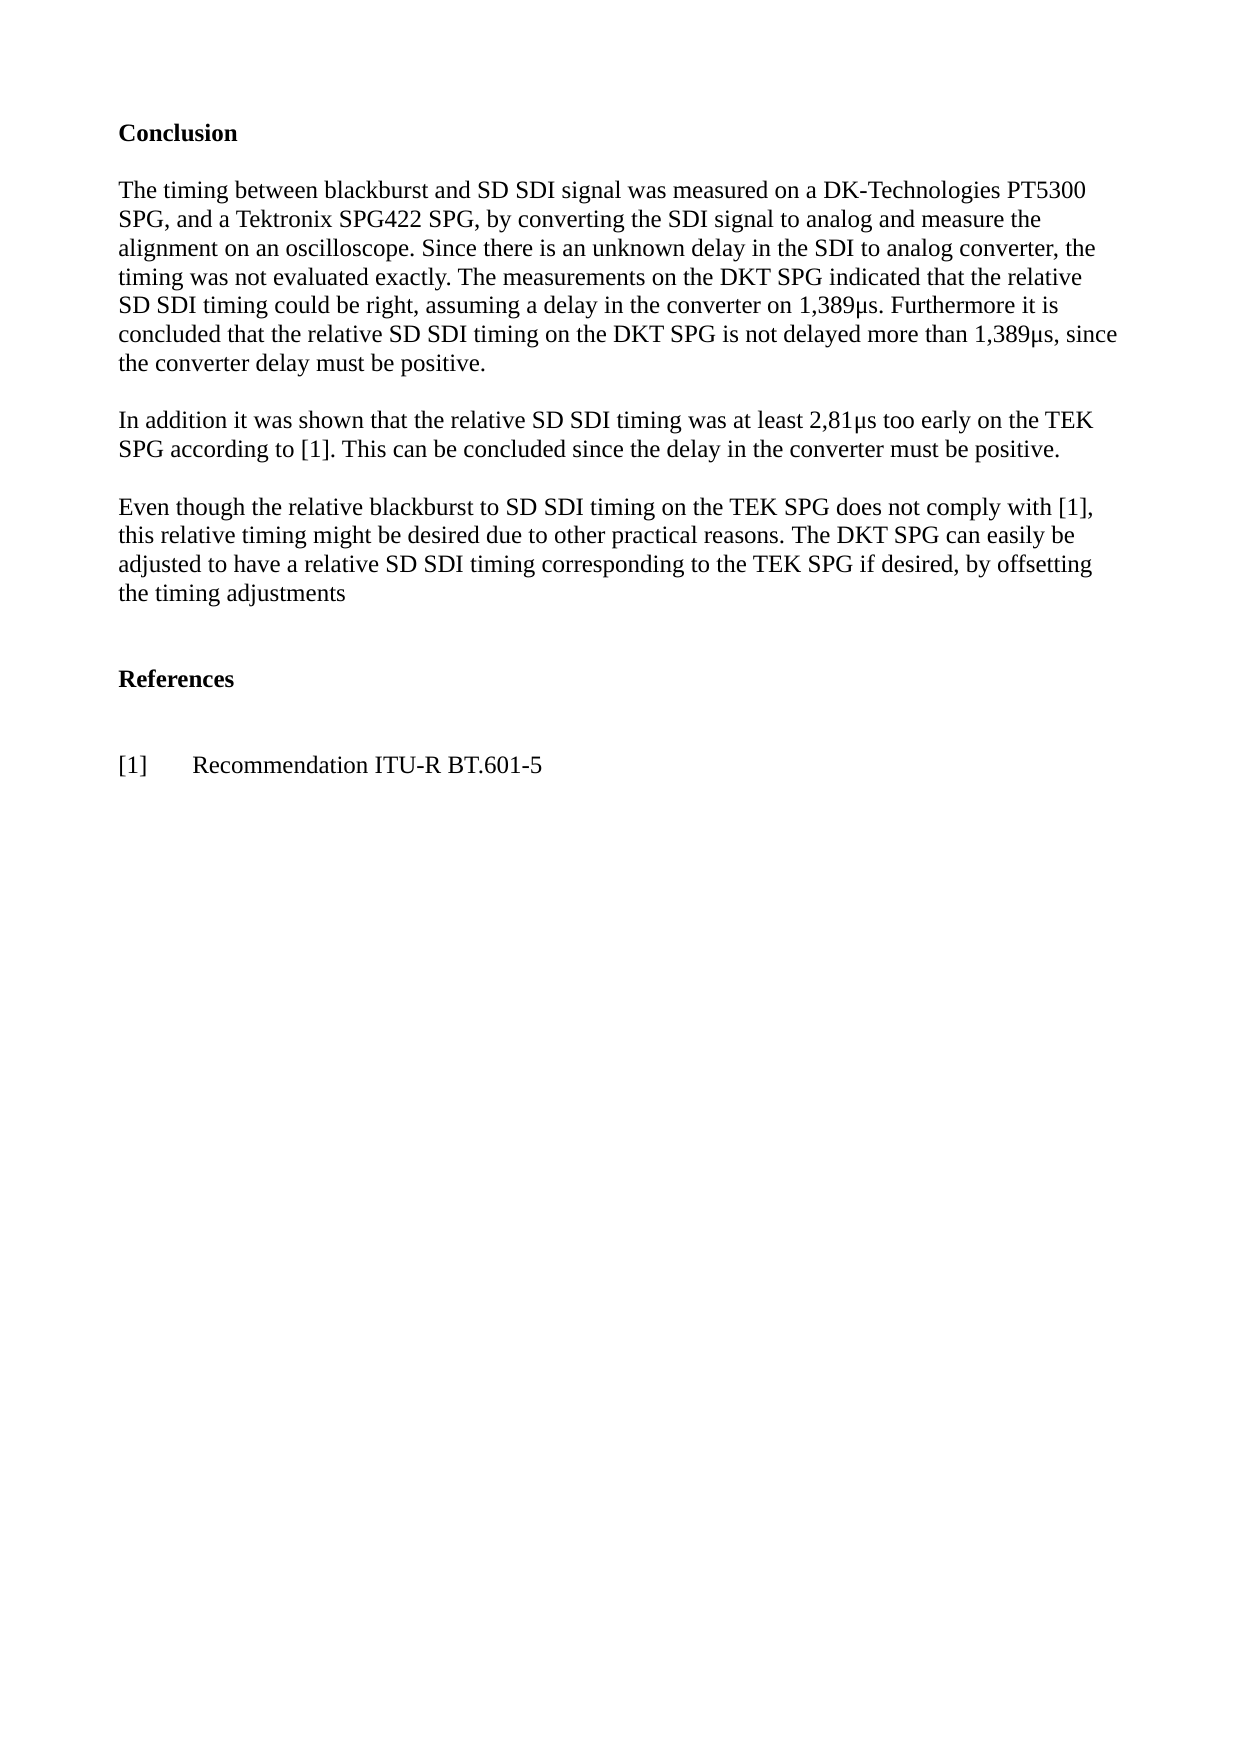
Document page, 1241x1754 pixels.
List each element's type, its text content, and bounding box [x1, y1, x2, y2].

text References [118, 664, 1122, 693]
text The timing between blackburst and SD SDI signal was measured on a DK-Technologies PT5300 SPG, and a Tektronix SPG422 SPG, by converting the SDI signal to analog and measure the alignment on an oscilloscope. Since there is an unknown delay in the SDI to analog converter, the timing was not evaluated exactly. The measurements on the DKT SPG indicated that the relative SD SDI timing could be right, assuming a delay in the converter on 1,389μs. Furthermore it is concluded that the relative SD SDI timing on the DKT SPG is not delayed more than 1,389μs, since the converter delay must be positive. [118, 176, 1122, 377]
text In addition it was shown that the relative SD SDI timing was at least 2,81μs too early on the TEK SPG according to [1]. This can be concluded since the delay in the converter must be positive. [118, 406, 1122, 463]
text [1] Recommendation ITU-R BT.601-5 [118, 751, 1122, 779]
text Even though the relative blackburst to SD SDI timing on the TEK SPG does not comply with [1], this relative timing might be desired due to other practical reasons. The DKT SPG can easily be adjusted to have a relative SD SDI timing corresponding to the TEK SPG if desired, by offsetting the timing adjustments [118, 492, 1122, 607]
text Conclusion [118, 118, 1122, 147]
